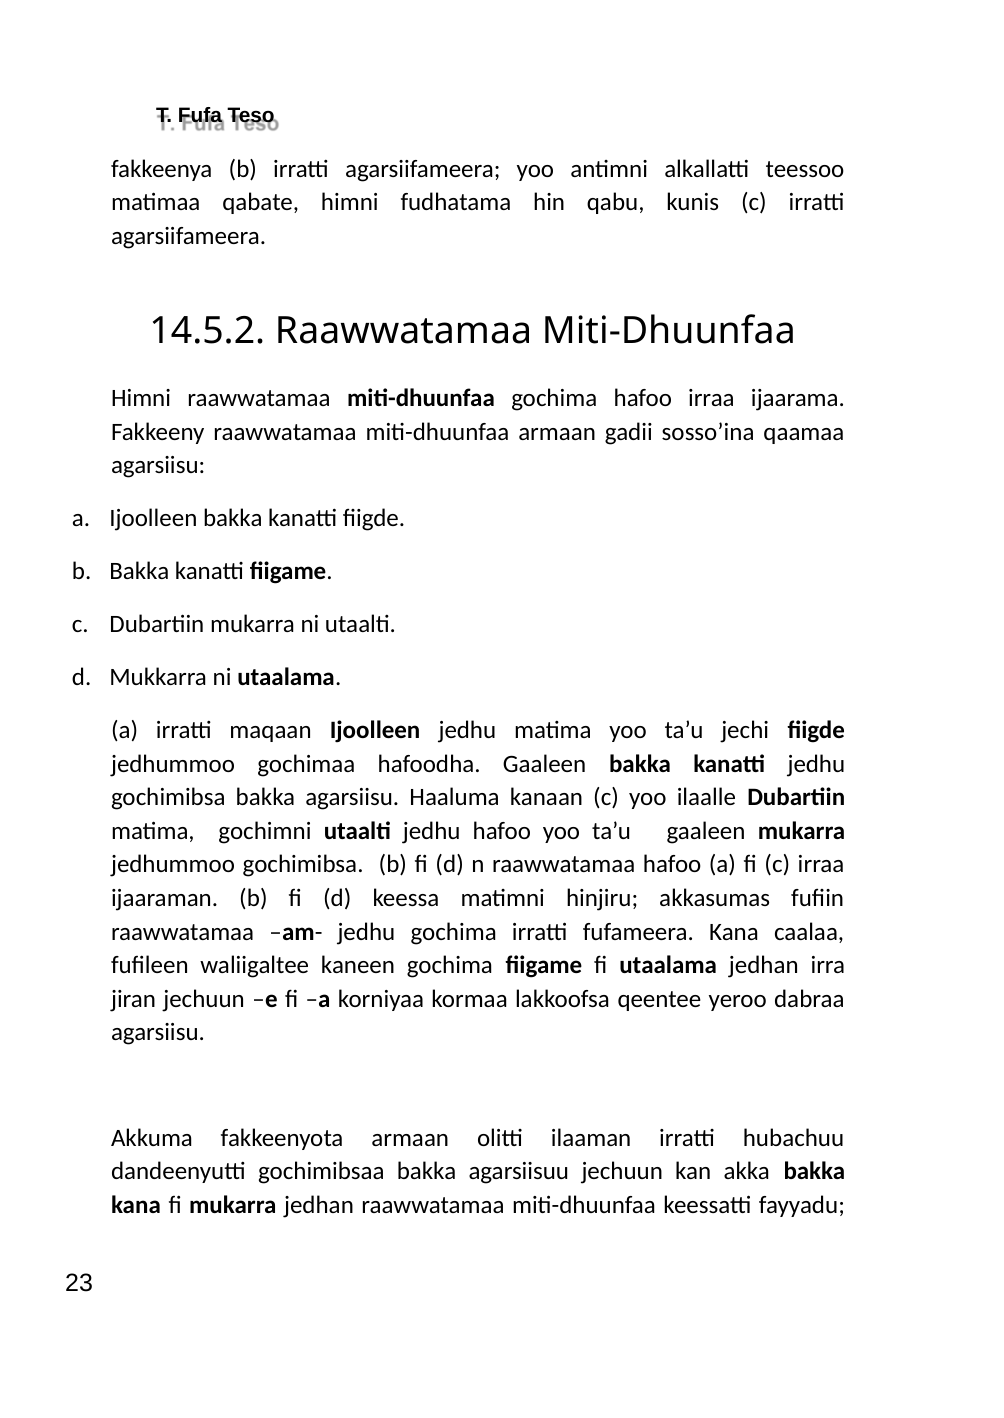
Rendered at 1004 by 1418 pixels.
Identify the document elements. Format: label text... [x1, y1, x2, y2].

list Ijoolleen bakka kanatti fiigde. [72, 502, 845, 533]
list Mukkarra ni utaalama. [72, 661, 845, 692]
subtitle 14.5.2. Raawwatamaa Miti-Dhuunfaa [149, 303, 851, 354]
text Akkuma fakkeenyota armaan olitti ilaaman irratti hubachuu dandeenyutti gochimibsaa bakka agarsiisuu jechuun kan akka bakka kana fi mukarra jedhan raawwatamaa miti-dhuunfaa keessatti fayyadu; [111, 1122, 845, 1219]
picture [142, 102, 311, 149]
text (a) irratti maqaan Ijoolleen jedhu matima yoo ta’u jechi fiigde jedhummoo gochimaa hafoodha. Gaaleen bakka kanatti jedhu gochimibsa bakka agarsiisu. Haaluma kanaan (c) yoo ilaalle Dubartiin matima, gochimni utaalti jedhu hafoo yoo ta’u gaaleen mukarra jedhummoo gochimibsa. (b) fi (d) n raawwatamaa hafoo (a) fi (c) irraa ijaaraman. (b) fi (d) keessa matimni hinjiru; akkasumas fufiin raawwatamaa –am- jedhu gochima irratti fufameera. Kana caalaa, fufileen waliigaltee kaneen gochima fiigame fi utaalama jedhan irra jiran jechuun –e fi –a korniyaa kormaa lakkoofsa qeentee yeroo dabraa agarsiisu. [111, 714, 845, 1047]
text fakkeenya (b) irratti agarsiifameera; yoo antimni alkallatti teessoo matimaa qabate, himni fudhatama hin qabu, kunis (c) irratti agarsiifameera. [111, 153, 845, 250]
text Himni raawwatamaa miti-dhuunfaa gochima hafoo irraa ijaarama. Fakkeeny raawwatamaa miti-dhuunfaa armaan gadii sosso’ina qaamaa agarsiisu: [111, 382, 845, 480]
list Dubartiin mukarra ni utaalti. [72, 608, 845, 639]
list Bakka kanatti fiigame. [72, 555, 845, 586]
